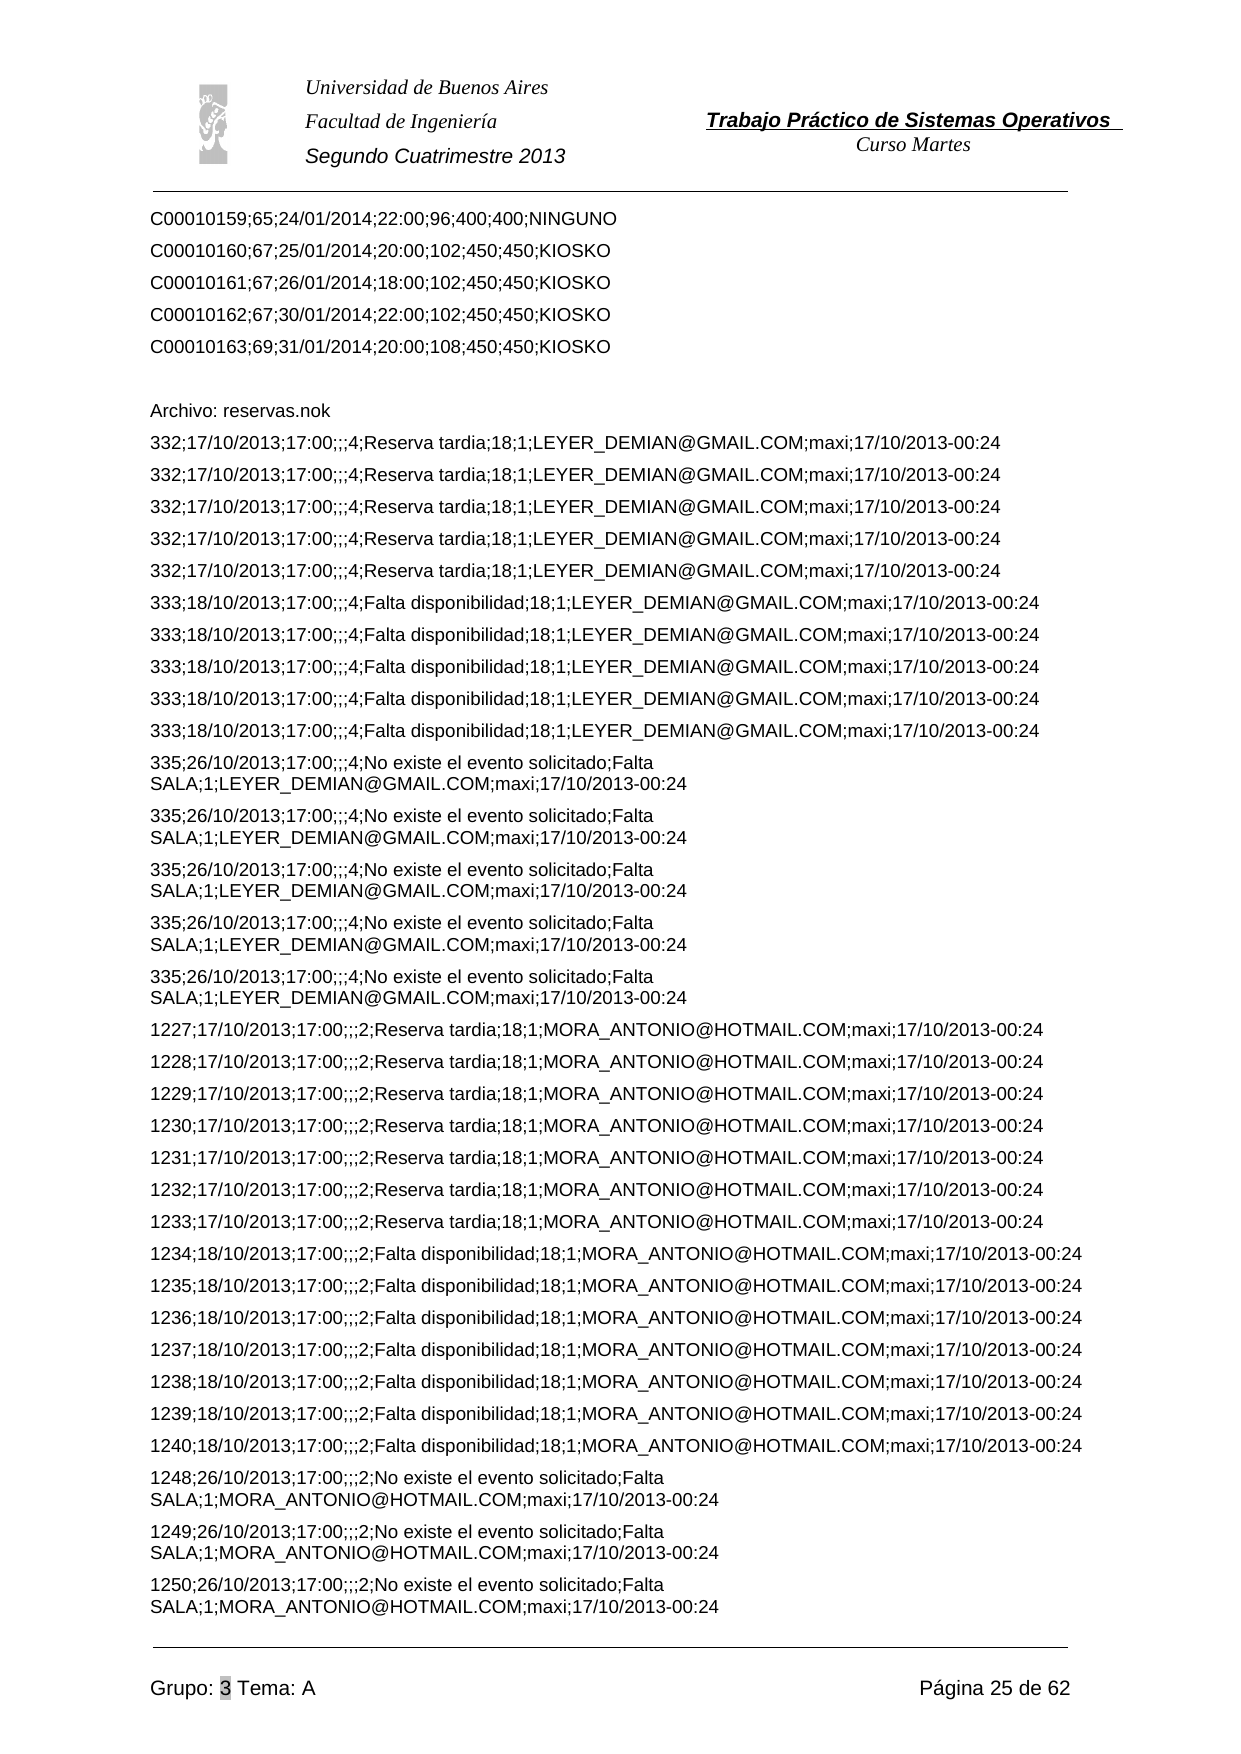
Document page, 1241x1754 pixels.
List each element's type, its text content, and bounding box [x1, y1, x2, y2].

text 332;17/10/2013;17:00;;;4;Reserva tardia;18;1;LEYER_DEMIAN@GMAIL.COM;maxi;17/10/2013-00:24 [150, 496, 1090, 517]
text 1232;17/10/2013;17:00;;;2;Reserva tardia;18;1;MORA_ANTONIO@HOTMAIL.COM;maxi;17/10/2013-00:24 [150, 1179, 1090, 1201]
text 335;26/10/2013;17:00;;;4;No existe el evento solicitado;Falta SALA;1;LEYER_DEMIAN@GMAIL.COM;maxi;17/10/2013-00:24 [150, 912, 1090, 955]
text 1250;26/10/2013;17:00;;;2;No existe el evento solicitado;Falta SALA;1;MORA_ANTONIO@HOTMAIL.COM;maxi;17/10/2013-00:24 [150, 1574, 1090, 1617]
text 335;26/10/2013;17:00;;;4;No existe el evento solicitado;Falta SALA;1;LEYER_DEMIAN@GMAIL.COM;maxi;17/10/2013-00:24 [150, 751, 1090, 794]
text 335;26/10/2013;17:00;;;4;No existe el evento solicitado;Falta SALA;1;LEYER_DEMIAN@GMAIL.COM;maxi;17/10/2013-00:24 [150, 805, 1090, 848]
text C00010159;65;24/01/2014;22:00;96;400;400;NINGUNO [150, 208, 1090, 229]
text 1229;17/10/2013;17:00;;;2;Reserva tardia;18;1;MORA_ANTONIO@HOTMAIL.COM;maxi;17/10/2013-00:24 [150, 1083, 1090, 1105]
text 1239;18/10/2013;17:00;;;2;Falta disponibilidad;18;1;MORA_ANTONIO@HOTMAIL.COM;maxi;17/10/2013-00:24 [150, 1403, 1090, 1424]
text 1234;18/10/2013;17:00;;;2;Falta disponibilidad;18;1;MORA_ANTONIO@HOTMAIL.COM;maxi;17/10/2013-00:24 [150, 1243, 1090, 1264]
text 1238;18/10/2013;17:00;;;2;Falta disponibilidad;18;1;MORA_ANTONIO@HOTMAIL.COM;maxi;17/10/2013-00:24 [150, 1371, 1090, 1392]
text 333;18/10/2013;17:00;;;4;Falta disponibilidad;18;1;LEYER_DEMIAN@GMAIL.COM;maxi;17/10/2013-00:24 [150, 656, 1090, 677]
text 1249;26/10/2013;17:00;;;2;No existe el evento solicitado;Falta SALA;1;MORA_ANTONIO@HOTMAIL.COM;maxi;17/10/2013-00:24 [150, 1520, 1090, 1563]
text C00010162;67;30/01/2014;22:00;102;450;450;KIOSKO [150, 304, 1090, 325]
text 1230;17/10/2013;17:00;;;2;Reserva tardia;18;1;MORA_ANTONIO@HOTMAIL.COM;maxi;17/10/2013-00:24 [150, 1115, 1090, 1137]
text 1240;18/10/2013;17:00;;;2;Falta disponibilidad;18;1;MORA_ANTONIO@HOTMAIL.COM;maxi;17/10/2013-00:24 [150, 1435, 1090, 1456]
text 332;17/10/2013;17:00;;;4;Reserva tardia;18;1;LEYER_DEMIAN@GMAIL.COM;maxi;17/10/2013-00:24 [150, 432, 1090, 453]
text 1235;18/10/2013;17:00;;;2;Falta disponibilidad;18;1;MORA_ANTONIO@HOTMAIL.COM;maxi;17/10/2013-00:24 [150, 1275, 1090, 1297]
text 1248;26/10/2013;17:00;;;2;No existe el evento solicitado;Falta SALA;1;MORA_ANTONIO@HOTMAIL.COM;maxi;17/10/2013-00:24 [150, 1467, 1090, 1510]
text 333;18/10/2013;17:00;;;4;Falta disponibilidad;18;1;LEYER_DEMIAN@GMAIL.COM;maxi;17/10/2013-00:24 [150, 592, 1090, 613]
text 332;17/10/2013;17:00;;;4;Reserva tardia;18;1;LEYER_DEMIAN@GMAIL.COM;maxi;17/10/2013-00:24 [150, 464, 1090, 485]
text 332;17/10/2013;17:00;;;4;Reserva tardia;18;1;LEYER_DEMIAN@GMAIL.COM;maxi;17/10/2013-00:24 [150, 528, 1090, 549]
text 333;18/10/2013;17:00;;;4;Falta disponibilidad;18;1;LEYER_DEMIAN@GMAIL.COM;maxi;17/10/2013-00:24 [150, 719, 1090, 741]
picture [198, 82, 231, 166]
text 332;17/10/2013;17:00;;;4;Reserva tardia;18;1;LEYER_DEMIAN@GMAIL.COM;maxi;17/10/2013-00:24 [150, 559, 1090, 581]
text C00010163;69;31/01/2014;20:00;108;450;450;KIOSKO [150, 336, 1090, 357]
text C00010161;67;26/01/2014;18:00;102;450;450;KIOSKO [150, 272, 1090, 293]
text 1228;17/10/2013;17:00;;;2;Reserva tardia;18;1;MORA_ANTONIO@HOTMAIL.COM;maxi;17/10/2013-00:24 [150, 1051, 1090, 1073]
text 1227;17/10/2013;17:00;;;2;Reserva tardia;18;1;MORA_ANTONIO@HOTMAIL.COM;maxi;17/10/2013-00:24 [150, 1019, 1090, 1041]
text 333;18/10/2013;17:00;;;4;Falta disponibilidad;18;1;LEYER_DEMIAN@GMAIL.COM;maxi;17/10/2013-00:24 [150, 687, 1090, 709]
text 335;26/10/2013;17:00;;;4;No existe el evento solicitado;Falta SALA;1;LEYER_DEMIAN@GMAIL.COM;maxi;17/10/2013-00:24 [150, 858, 1090, 902]
text 335;26/10/2013;17:00;;;4;No existe el evento solicitado;Falta SALA;1;LEYER_DEMIAN@GMAIL.COM;maxi;17/10/2013-00:24 [150, 966, 1090, 1009]
text 1231;17/10/2013;17:00;;;2;Reserva tardia;18;1;MORA_ANTONIO@HOTMAIL.COM;maxi;17/10/2013-00:24 [150, 1147, 1090, 1169]
text 1236;18/10/2013;17:00;;;2;Falta disponibilidad;18;1;MORA_ANTONIO@HOTMAIL.COM;maxi;17/10/2013-00:24 [150, 1307, 1090, 1328]
text 1233;17/10/2013;17:00;;;2;Reserva tardia;18;1;MORA_ANTONIO@HOTMAIL.COM;maxi;17/10/2013-00:24 [150, 1211, 1090, 1233]
text 1237;18/10/2013;17:00;;;2;Falta disponibilidad;18;1;MORA_ANTONIO@HOTMAIL.COM;maxi;17/10/2013-00:24 [150, 1339, 1090, 1361]
text Archivo: reservas.nok [150, 400, 1090, 421]
text 333;18/10/2013;17:00;;;4;Falta disponibilidad;18;1;LEYER_DEMIAN@GMAIL.COM;maxi;17/10/2013-00:24 [150, 623, 1090, 645]
text C00010160;67;25/01/2014;20:00;102;450;450;KIOSKO [150, 240, 1090, 261]
